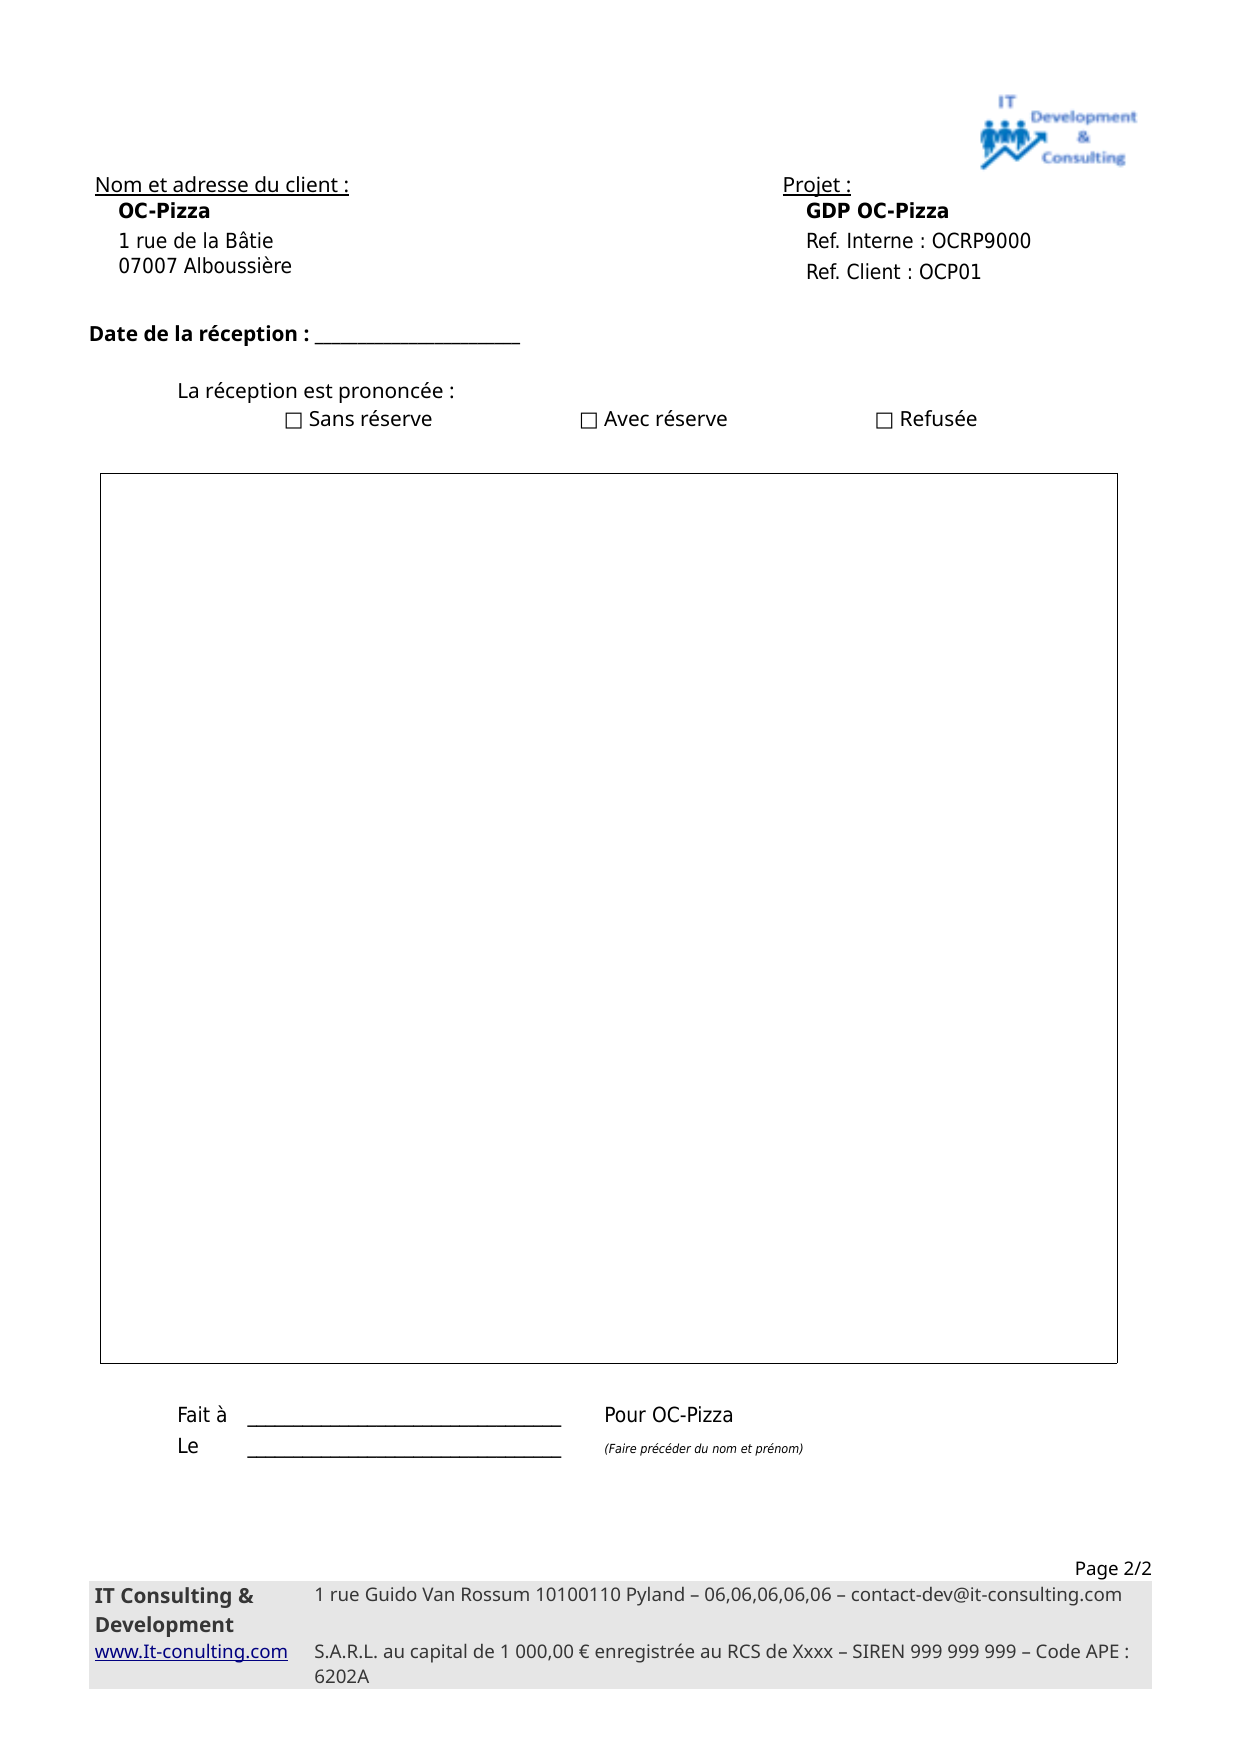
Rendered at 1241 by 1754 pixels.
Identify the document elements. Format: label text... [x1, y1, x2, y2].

text Date de la réception : ________________________ [88, 319, 1152, 347]
text □ Sans réserve □ Avec réserve □ Refusée [283, 404, 1152, 433]
text Fait à Pour OC-Pizza [177, 1403, 1152, 1428]
text Le (Faire précéder du nom et prénom) [177, 1434, 1152, 1458]
text La réception est prononcée : [177, 376, 1152, 404]
